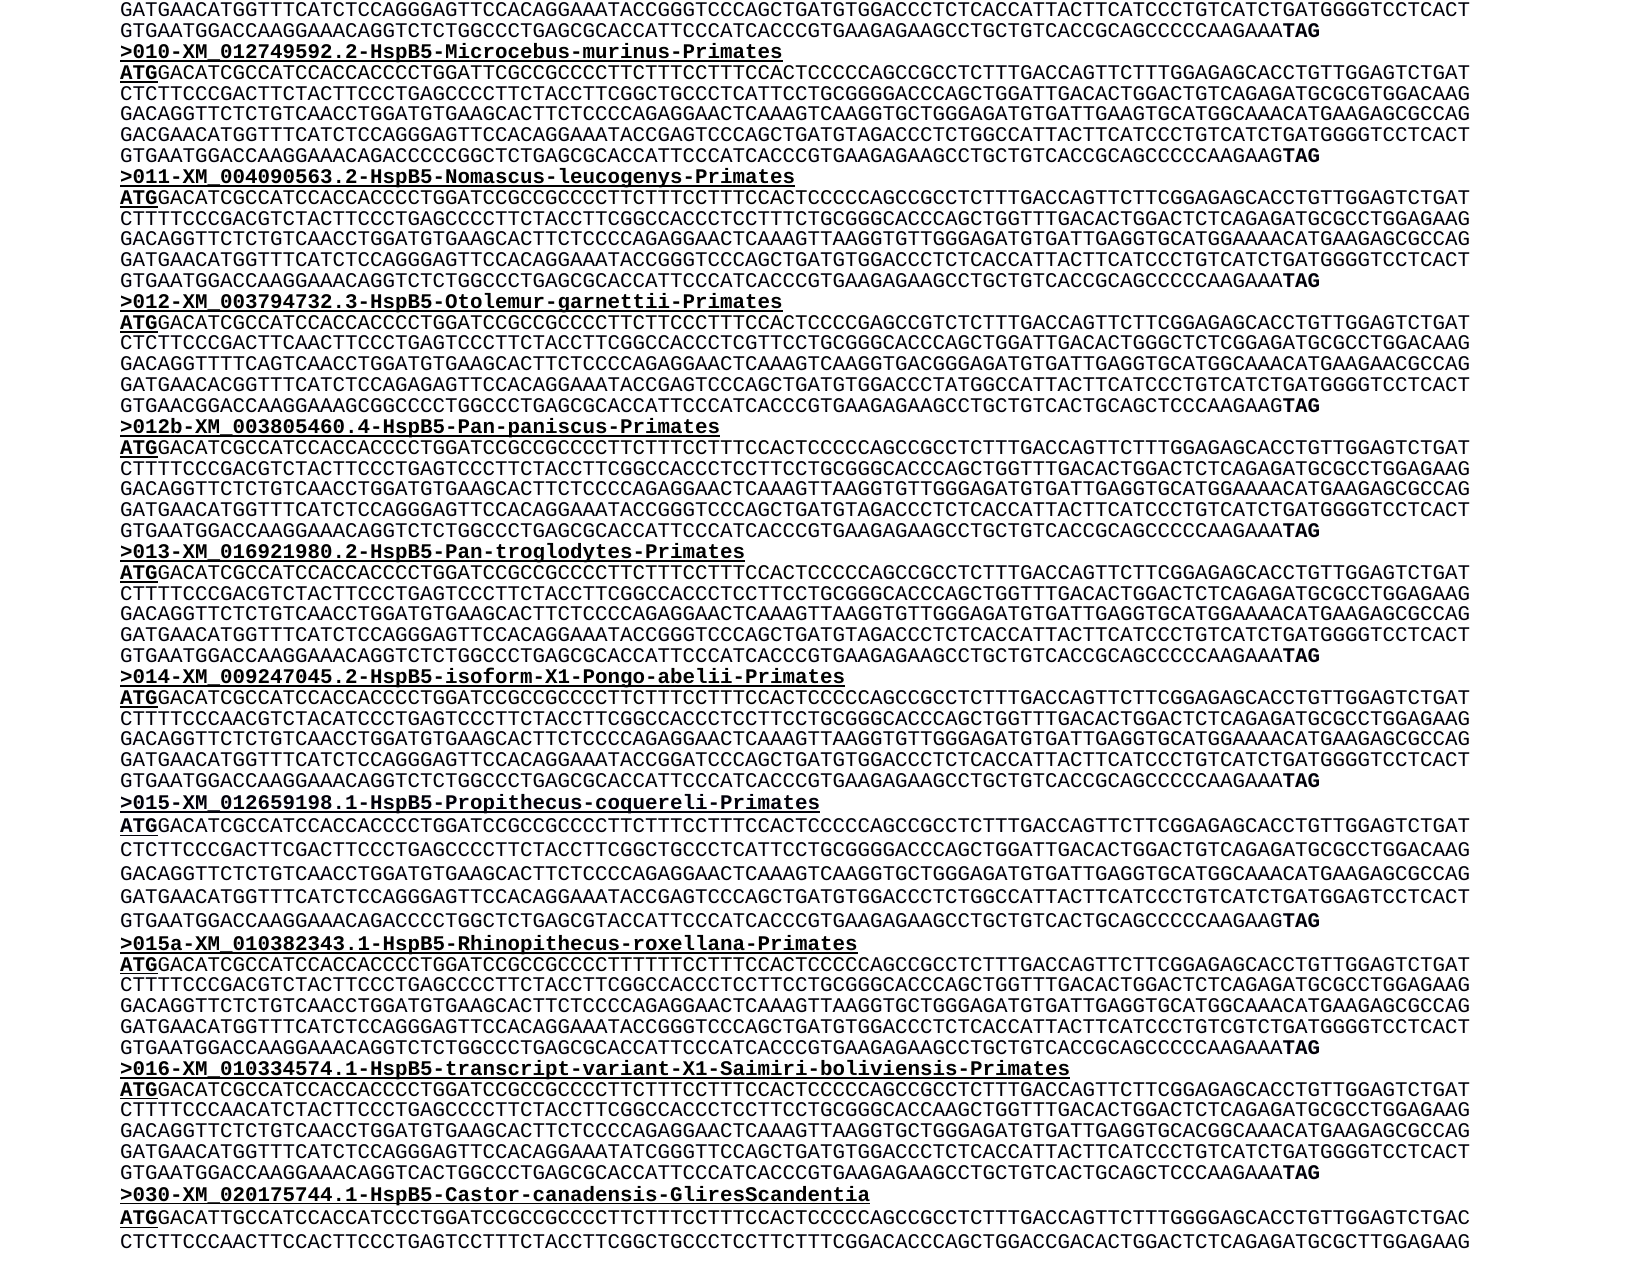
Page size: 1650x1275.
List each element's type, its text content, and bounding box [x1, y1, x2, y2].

text ATGGACATCGCCATCCACCACCCCTGGATCCGCCGCCCCTTCTTTCCTTTCCACTCCCCCAGCCGCCTCTTTGACCAGTTCTTCGGAGAGCACCTGTTGGAGTCTGATCTTTTCCCGACGTCTACTTCCCTGAGCCCCTTCTACCTTCGGCCACCCTCCTTTCTGCGGGCACCCAGCTGGTTTGACACTGGACTCTCAGAGATGCGCCTGGAGAAGGACAGGTTCTCTGTCAACCTGGATGTGAAGCACTTCTCCCCAGAGGAACTCAAAGTTAAGGTGTTGGGAGATGTGATTGAGGTGCATGGAAAACATGAAGAGCGCCAGGATGAACATGGTTTCATCTCCAGGGAGTTCCACAGGAAATACCGGGTCCCAGCTGATGTGGACCCTCTCACCATTACTTCATCCCTGTCATCTGATGGGGTCCTCACTGTGAATGGACCAAGGAAACAGGTCTCTGGCCCTGAGCGCACCATTCCCATCACCCGTGAAGAGAAGCCTGCTGTCACCGCAGCCCCCAAGAAATAG [120, 187, 1470, 292]
text >014-XM_009247045.2-HspB5-isoform-X1-Pongo-abelii-Primates [120, 667, 1346, 687]
text ATGGACATCGCCATCCACCACCCCTGGATCCGCCGCCCCTTTTTTCCTTTCCACTCCCCCAGCCGCCTCTTTGACCAGTTCTTCGGAGAGCACCTGTTGGAGTCTGATCTTTTCCCGACGTCTACTTCCCTGAGCCCCTTCTACCTTCGGCCACCCTCCTTCCTGCGGGCACCCAGCTGGTTTGACACTGGACTCTCAGAGATGCGCCTGGAGAAGGACAGGTTCTCTGTCAACCTGGATGTGAAGCACTTCTCCCCAGAGGAACTCAAAGTTAAGGTGCTGGGAGATGTGATTGAGGTGCATGGCAAACATGAAGAGCGCCAGGATGAACATGGTTTCATCTCCAGGGAGTTCCACAGGAAATACCGGGTCCCAGCTGATGTGGACCCTCTCACCATTACTTCATCCCTGTCGTCTGATGGGGTCCTCACTGTGAATGGACCAAGGAAACAGGTCTCTGGCCCTGAGCGCACCATTCCCATCACCCGTGAAGAGAAGCCTGCTGTCACCGCAGCCCCCAAGAAATAG [120, 954, 1470, 1058]
text ATGGACATCGCCATCCACCACCCCTGGATCCGCCGCCCCTTCTTTCCTTTCCACTCCCCCAGCCGCCTCTTTGACCAGTTCTTCGGAGAGCACCTGTTGGAGTCTGATCTTTTCCCAACATCTACTTCCCTGAGCCCCTTCTACCTTCGGCCACCCTCCTTCCTGCGGGCACCAAGCTGGTTTGACACTGGACTCTCAGAGATGCGCCTGGAGAAGGACAGGTTCTCTGTCAACCTGGATGTGAAGCACTTCTCCCCAGAGGAACTCAAAGTTAAGGTGCTGGGAGATGTGATTGAGGTGCACGGCAAACATGAAGAGCGCCAGGATGAACATGGTTTCATCTCCAGGGAGTTCCACAGGAAATATCGGGTTCCAGCTGATGTGGACCCTCTCACCATTACTTCATCCCTGTCATCTGATGGGGTCCTCACTGTGAATGGACCAAGGAAACAGGTCACTGGCCCTGAGCGCACCATTCCCATCACCCGTGAAGAGAAGCCTGCTGTCACTGCAGCTCCCAAGAAATAG [120, 1079, 1470, 1183]
text >012-XM_003794732.3-HspB5-Otolemur-garnettii-Primates [120, 292, 1346, 312]
text >011-XM_004090563.2-HspB5-Nomascus-leucogenys-Primates [120, 167, 1346, 187]
text ATGGACATCGCCATCCACCACCCCTGGATCCGCCGCCCCTTCTTCCCTTTCCACTCCCCGAGCCGTCTCTTTGACCAGTTCTTCGGAGAGCACCTGTTGGAGTCTGATCTCTTCCCGACTTCAACTTCCCTGAGTCCCTTCTACCTTCGGCCACCCTCGTTCCTGCGGGCACCCAGCTGGATTGACACTGGGCTCTCGGAGATGCGCCTGGACAAGGACAGGTTTTCAGTCAACCTGGATGTGAAGCACTTCTCCCCAGAGGAACTCAAAGTCAAGGTGACGGGAGATGTGATTGAGGTGCATGGCAAACATGAAGAACGCCAGGATGAACACGGTTTCATCTCCAGAGAGTTCCACAGGAAATACCGAGTCCCAGCTGATGTGGACCCTATGGCCATTACTTCATCCCTGTCATCTGATGGGGTCCTCACTGTGAACGGACCAAGGAAAGCGGCCCCTGGCCCTGAGCGCACCATTCCCATCACCCGTGAAGAGAAGCCTGCTGTCACTGCAGCTCCCAAGAAGTAG [120, 312, 1470, 417]
text >012b-XM_003805460.4-HspB5-Pan-paniscus-Primates [120, 417, 1346, 437]
text ATGGACATCGCCATCCACCACCCCTGGATCCGCCGCCCCTTCTTTCCTTTCCACTCCCCCAGCCGCCTCTTTGACCAGTTCTTTGGAGAGCACCTGTTGGAGTCTGATCTTTTCCCGACGTCTACTTCCCTGAGTCCCTTCTACCTTCGGCCACCCTCCTTCCTGCGGGCACCCAGCTGGTTTGACACTGGACTCTCAGAGATGCGCCTGGAGAAGGACAGGTTCTCTGTCAACCTGGATGTGAAGCACTTCTCCCCAGAGGAACTCAAAGTTAAGGTGTTGGGAGATGTGATTGAGGTGCATGGAAAACATGAAGAGCGCCAGGATGAACATGGTTTCATCTCCAGGGAGTTCCACAGGAAATACCGGGTCCCAGCTGATGTAGACCCTCTCACCATTACTTCATCCCTGTCATCTGATGGGGTCCTCACTGTGAATGGACCAAGGAAACAGGTCTCTGGCCCTGAGCGCACCATTCCCATCACCCGTGAAGAGAAGCCTGCTGTCACCGCAGCCCCCAAGAAATAG [120, 437, 1470, 542]
text GATGAACATGGTTTCATCTCCAGGGAGTTCCACAGGAAATACCGGGTCCCAGCTGATGTGGACCCTCTCACCATTACTTCATCCCTGTCATCTGATGGGGTCCTCACTGTGAATGGACCAAGGAAACAGGTCTCTGGCCCTGAGCGCACCATTCCCATCACCCGTGAAGAGAAGCCTGCTGTCACCGCAGCCCCCAAGAAATAG [120, 0, 1470, 42]
text ATGGACATCGCCATCCACCACCCCTGGATCCGCCGCCCCTTCTTTCCTTTCCACTCCCCCAGCCGCCTCTTTGACCAGTTCTTCGGAGAGCACCTGTTGGAGTCTGATCTCTTCCCGACTTCGACTTCCCTGAGCCCCTTCTACCTTCGGCTGCCCTCATTCCTGCGGGGACCCAGCTGGATTGACACTGGACTGTCAGAGATGCGCCTGGACAAGGACAGGTTCTCTGTCAACCTGGATGTGAAGCACTTCTCCCCAGAGGAACTCAAAGTCAAGGTGCTGGGAGATGTGATTGAGGTGCATGGCAAACATGAAGAGCGCCAGGATGAACATGGTTTCATCTCCAGGGAGTTCCACAGGAAATACCGAGTCCCAGCTGATGTGGACCCTCTGGCCATTACTTCATCCCTGTCATCTGATGGAGTCCTCACTGTGAATGGACCAAGGAAACAGACCCCTGGCTCTGAGCGTACCATTCCCATCACCCGTGAAGAGAAGCCTGCTGTCACTGCAGCCCCCAAGAAGTAG [120, 815, 1470, 933]
text ATGGACATTGCCATCCACCATCCCTGGATCCGCCGCCCCTTCTTTCCTTTCCACTCCCCCAGCCGCCTCTTTGACCAGTTCTTTGGGGAGCACCTGTTGGAGTCTGACCTCTTCCCAACTTCCACTTCCCTGAGTCCTTTCTACCTTCGGCTGCCCTCCTTCTTTCGGACACCCAGCTGGACCGACACTGGACTCTCAGAGATGCGCTTGGAGAAG [120, 1207, 1470, 1254]
text >013-XM_016921980.2-HspB5-Pan-troglodytes-Primates [120, 542, 1346, 562]
text >015-XM_012659198.1-HspB5-Propithecus-coquereli-Primates [120, 792, 1545, 815]
text ATGGACATCGCCATCCACCACCCCTGGATCCGCCGCCCCTTCTTTCCTTTCCACTCCCCCAGCCGCCTCTTTGACCAGTTCTTCGGAGAGCACCTGTTGGAGTCTGATCTTTTCCCAACGTCTACATCCCTGAGTCCCTTCTACCTTCGGCCACCCTCCTTCCTGCGGGCACCCAGCTGGTTTGACACTGGACTCTCAGAGATGCGCCTGGAGAAGGACAGGTTCTCTGTCAACCTGGATGTGAAGCACTTCTCCCCAGAGGAACTCAAAGTTAAGGTGTTGGGAGATGTGATTGAGGTGCATGGAAAACATGAAGAGCGCCAGGATGAACATGGTTTCATCTCCAGGGAGTTCCACAGGAAATACCGGATCCCAGCTGATGTGGACCCTCTCACCATTACTTCATCCCTGTCATCTGATGGGGTCCTCACTGTGAATGGACCAAGGAAACAGGTCTCTGGCCCTGAGCGCACCATTCCCATCACCCGTGAAGAGAAGCCTGCTGTCACCGCAGCCCCCAAGAAATAG [120, 687, 1470, 792]
text ATGGACATCGCCATCCACCACCCCTGGATTCGCCGCCCCTTCTTTCCTTTCCACTCCCCCAGCCGCCTCTTTGACCAGTTCTTTGGAGAGCACCTGTTGGAGTCTGATCTCTTCCCGACTTCTACTTCCCTGAGCCCCTTCTACCTTCGGCTGCCCTCATTCCTGCGGGGACCCAGCTGGATTGACACTGGACTGTCAGAGATGCGCGTGGACAAGGACAGGTTCTCTGTCAACCTGGATGTGAAGCACTTCTCCCCAGAGGAACTCAAAGTCAAGGTGCTGGGAGATGTGATTGAAGTGCATGGCAAACATGAAGAGCGCCAGGACGAACATGGTTTCATCTCCAGGGAGTTCCACAGGAAATACCGAGTCCCAGCTGATGTAGACCCTCTGGCCATTACTTCATCCCTGTCATCTGATGGGGTCCTCACTGTGAATGGACCAAGGAAACAGACCCCCGGCTCTGAGCGCACCATTCCCATCACCCGTGAAGAGAAGCCTGCTGTCACCGCAGCCCCCAAGAAGTAG [120, 62, 1470, 167]
text >010-XM_012749592.2-HspB5-Microcebus-murinus-Primates [120, 42, 1346, 62]
text ATGGACATCGCCATCCACCACCCCTGGATCCGCCGCCCCTTCTTTCCTTTCCACTCCCCCAGCCGCCTCTTTGACCAGTTCTTCGGAGAGCACCTGTTGGAGTCTGATCTTTTCCCGACGTCTACTTCCCTGAGTCCCTTCTACCTTCGGCCACCCTCCTTCCTGCGGGCACCCAGCTGGTTTGACACTGGACTCTCAGAGATGCGCCTGGAGAAGGACAGGTTCTCTGTCAACCTGGATGTGAAGCACTTCTCCCCAGAGGAACTCAAAGTTAAGGTGTTGGGAGATGTGATTGAGGTGCATGGAAAACATGAAGAGCGCCAGGATGAACATGGTTTCATCTCCAGGGAGTTCCACAGGAAATACCGGGTCCCAGCTGATGTAGACCCTCTCACCATTACTTCATCCCTGTCATCTGATGGGGTCCTCACTGTGAATGGACCAAGGAAACAGGTCTCTGGCCCTGAGCGCACCATTCCCATCACCCGTGAAGAGAAGCCTGCTGTCACCGCAGCCCCCAAGAAATAG [120, 562, 1470, 667]
text >016-XM_010334574.1-HspB5-transcript-variant-X1-Saimiri-boliviensis-Primates [120, 1058, 1346, 1079]
text >015a-XM_010382343.1-HspB5-Rhinopithecus-roxellana-Primates [120, 933, 1470, 954]
text >030-XM_020175744.1-HspB5-Castor-canadensis-GliresScandentia [120, 1183, 1346, 1207]
